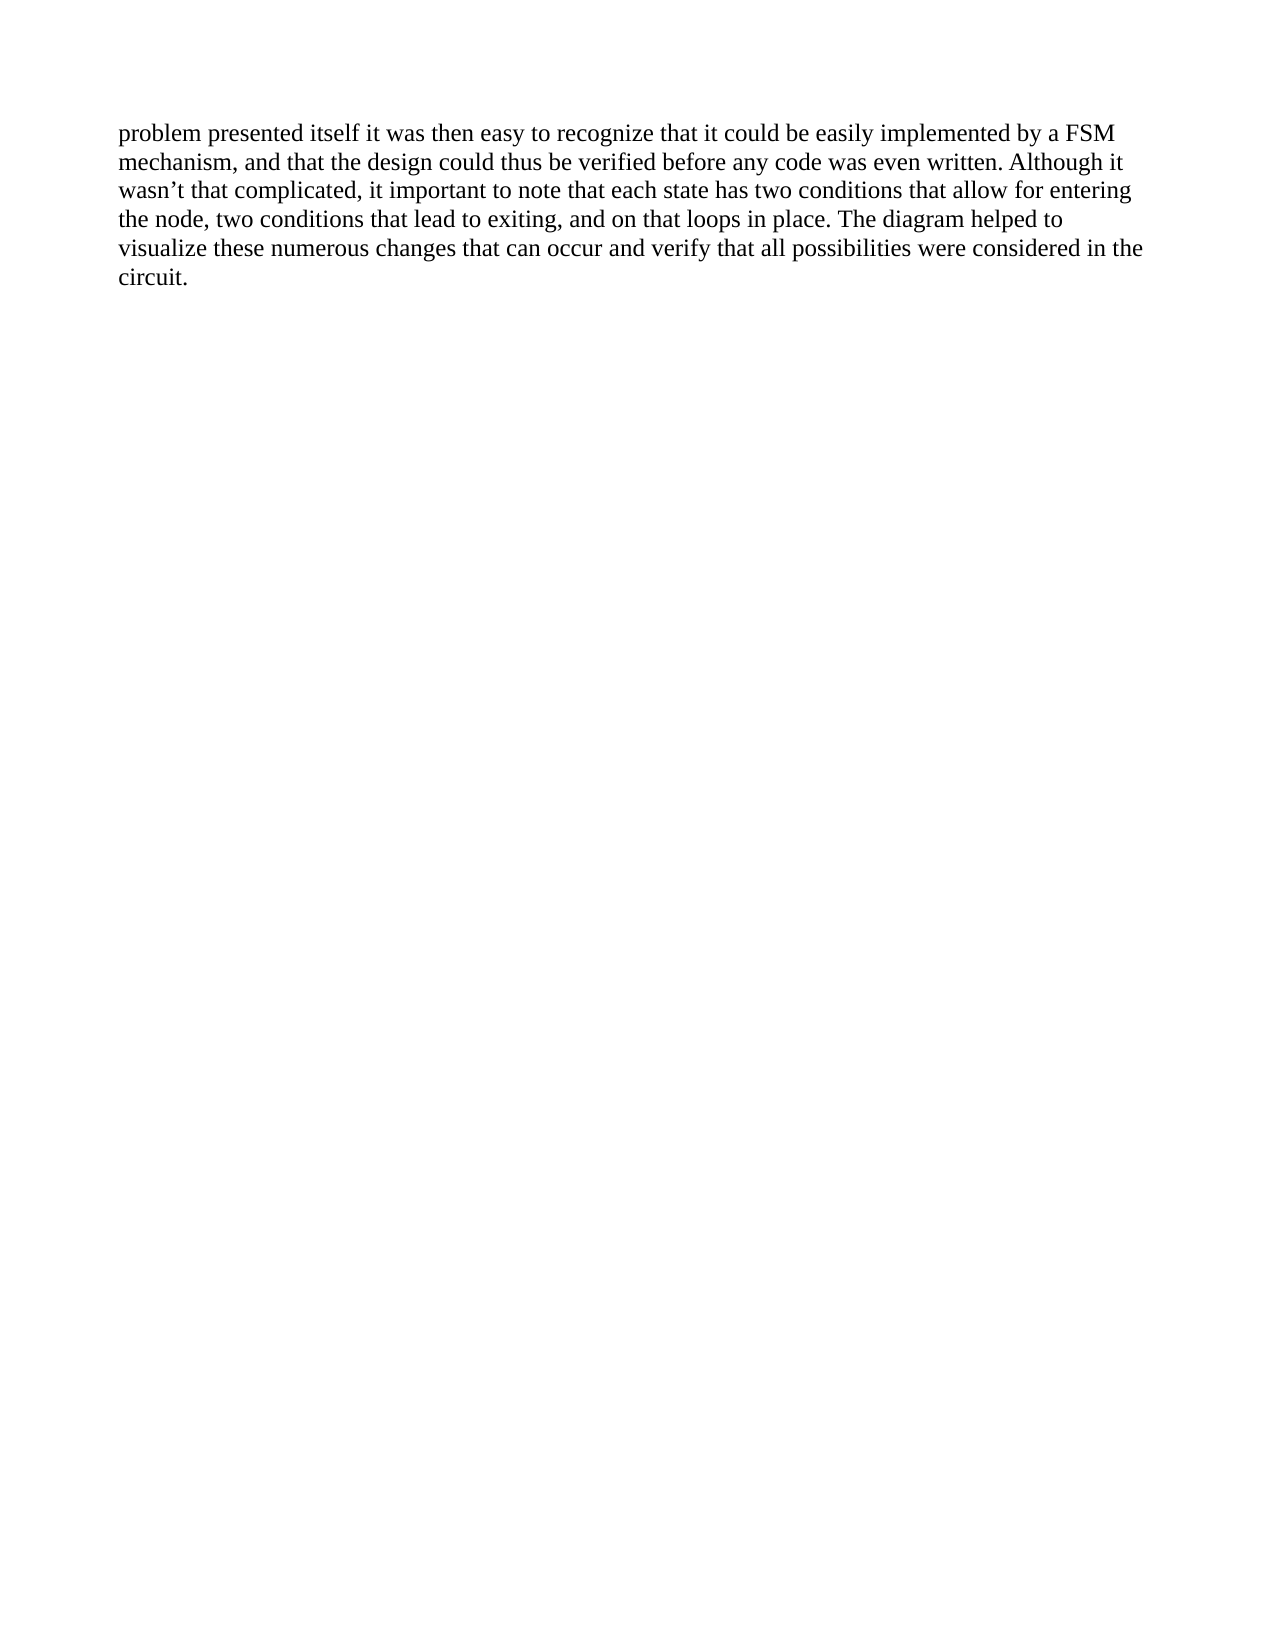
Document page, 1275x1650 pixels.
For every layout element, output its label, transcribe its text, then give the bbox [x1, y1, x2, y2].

text problem presented itself it was then easy to recognize that it could be easily implemented by a FSM mechanism, and that the design could thus be verified before any code was even written. Although it wasn’t that complicated, it important to note that each state has two conditions that allow for entering the node, two conditions that lead to exiting, and on that loops in place. The diagram helped to visualize these numerous changes that can occur and verify that all possibilities were considered in the circuit. [118, 118, 1157, 291]
